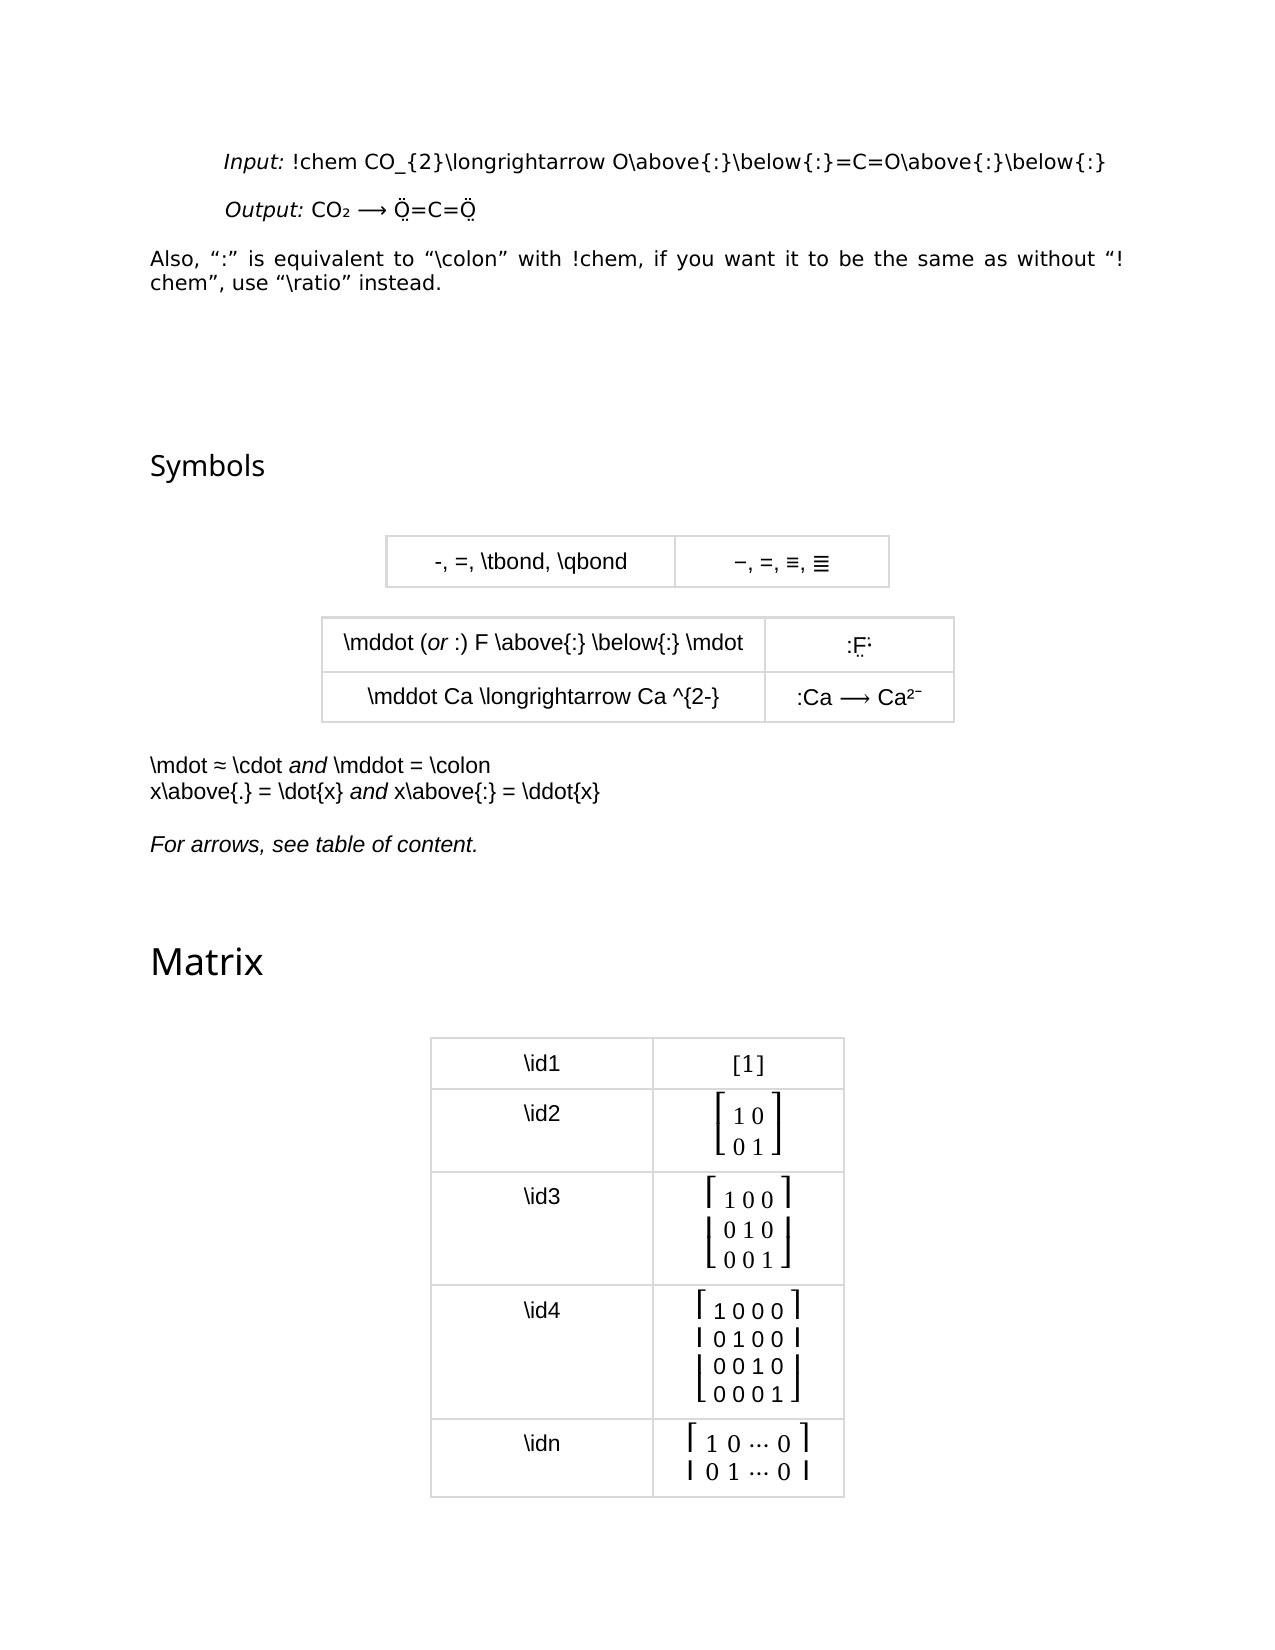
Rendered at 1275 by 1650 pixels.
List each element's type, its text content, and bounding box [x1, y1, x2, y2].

table_cell ⎡ 1 0 ⋯ 0 ⎤ ⎢ 0 1 ⋯ 0 ⎥ [654, 1420, 843, 1496]
table_cell \id4 [432, 1286, 652, 1418]
text Output: CO₂ ⟶ Ö̤=C=Ö̤ [150, 198, 1125, 223]
text x\above{.} = \dot{x} and x\above{:} = \ddot{x} [150, 778, 1125, 805]
table_cell \idn [432, 1420, 652, 1496]
table_cell :Ca ⟶ Ca²⁻ [766, 673, 953, 721]
text For arrows, see table of content. [150, 831, 1125, 857]
table_header -, =, \tbond, \qbond [388, 537, 674, 586]
text Also, “:” is equivalent to “\colon” with !chem, if you want it to be the same as without “!chem”, use “\ratio” instead. [150, 247, 1125, 296]
table_cell \id3 [432, 1173, 652, 1284]
table_header −, =, ≡, ≣ [676, 537, 888, 586]
table_cell ⎡ 1 0 0 0 ⎤ ⎢ 0 1 0 0 ⎥ ⎢ 0 0 1 0 ⎥ ⎣ 0 0 0 1 ⎦ [654, 1286, 843, 1418]
subtitle Symbols [150, 445, 1125, 485]
text Input: !chem CO_{2}\longrightarrow O\above{:}\below{:}=C=O\above{:}\below{:} [150, 150, 1125, 198]
table_cell ⎡ 1 0 ⎤ ⎣ 0 1 ⎦ [654, 1090, 843, 1171]
table_header \mddot (or :) F \above{:} \below{:} \mdot [323, 619, 764, 671]
text \mdot ≈ \cdot and \mddot = \colon [150, 752, 1125, 778]
table_header [1] [654, 1039, 843, 1087]
table_cell \id2 [432, 1090, 652, 1171]
subtitle Matrix [150, 935, 1125, 986]
table_cell ⎡ 1 0 0 ⎤ ⎢ 0 1 0 ⎥ ⎣ 0 0 1 ⎦ [654, 1173, 843, 1284]
table_cell \mddot Ca \longrightarrow Ca ^{2-} [323, 673, 764, 721]
table_header :F̤̈⸱ [766, 619, 953, 671]
table_header \id1 [432, 1039, 652, 1087]
